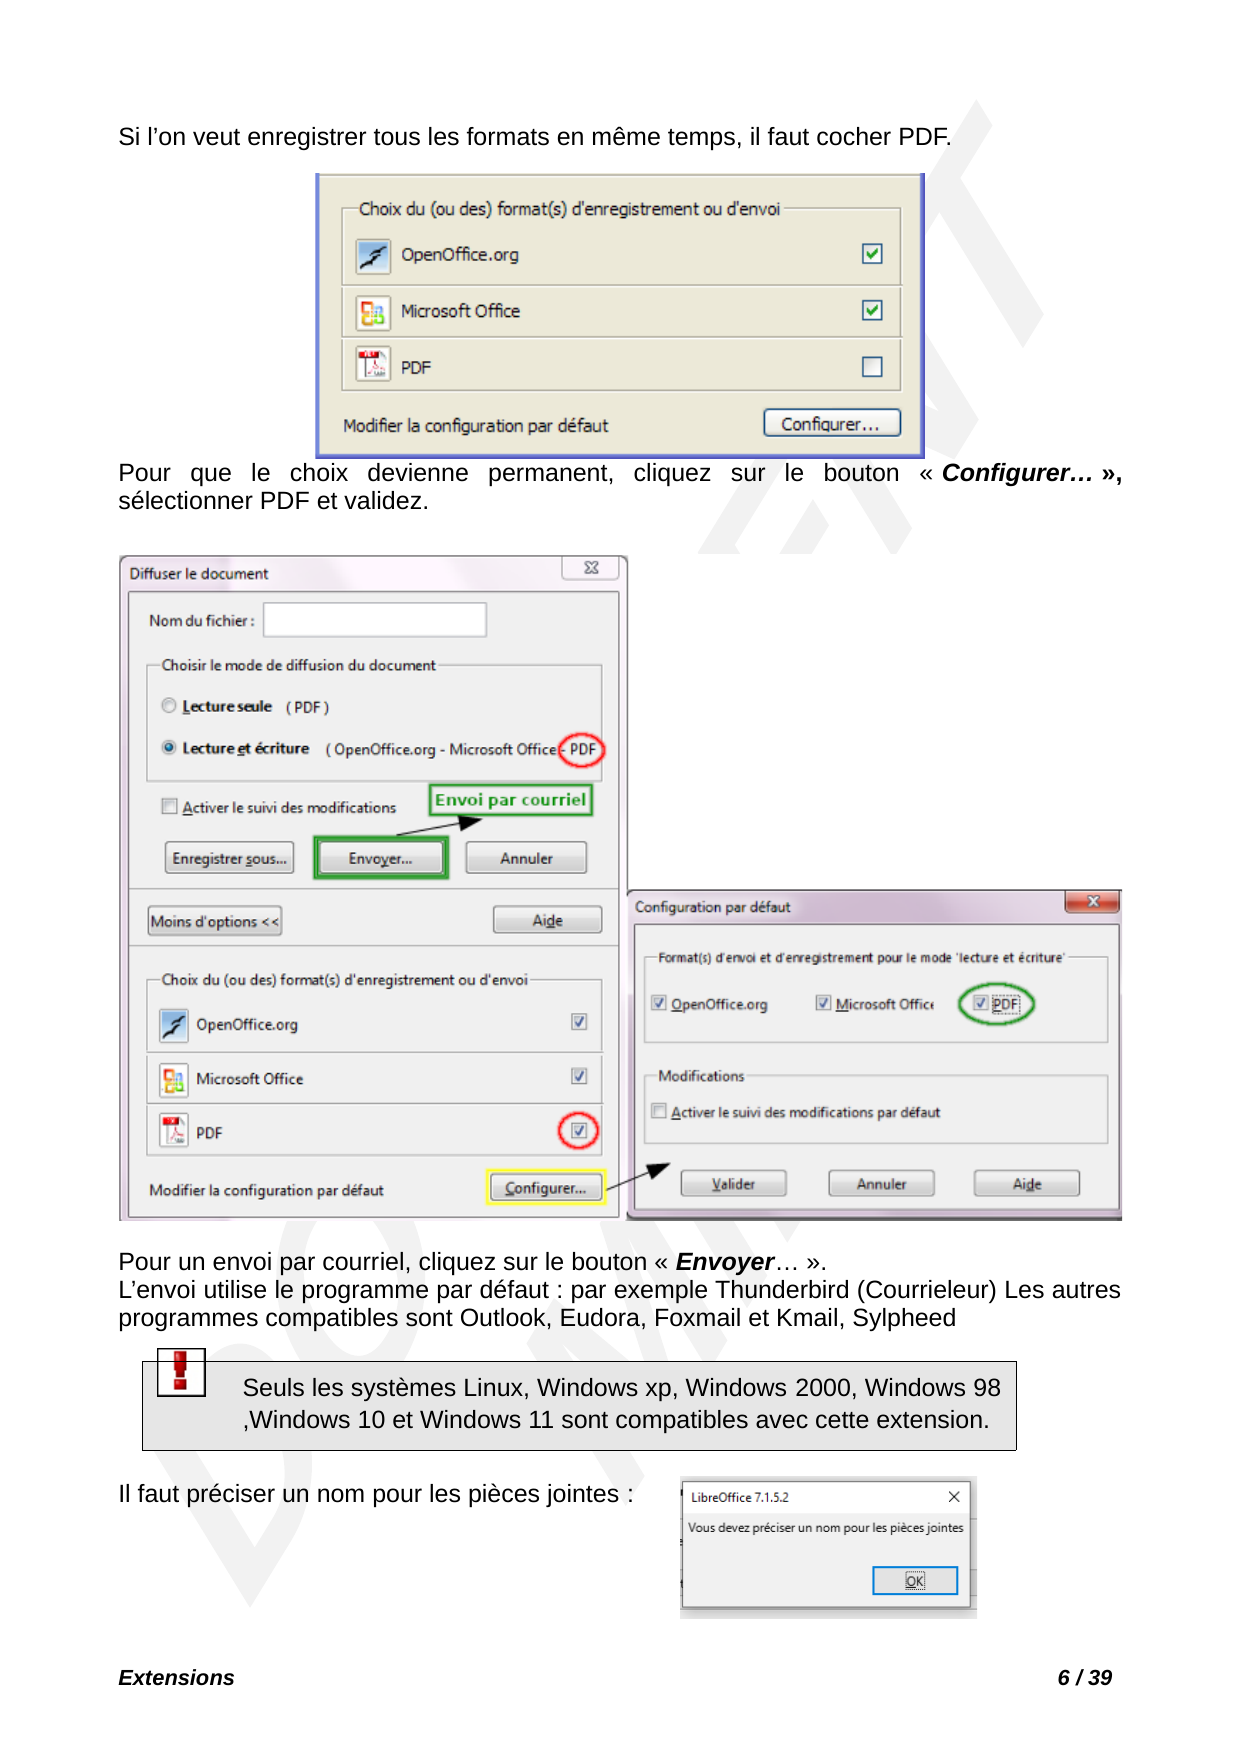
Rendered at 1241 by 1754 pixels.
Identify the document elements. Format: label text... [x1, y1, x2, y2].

text Si l’on veut enregistrer tous les formats en même temps, il faut cocher PDF. [118, 122, 1122, 150]
picture [315, 173, 925, 459]
picture [157, 1348, 206, 1361]
picture [118, 554, 1123, 1221]
text Pour un envoi par courriel, cliquez sur le bouton « Envoyer… ». [118, 1248, 1122, 1276]
picture [157, 1362, 206, 1397]
text Il faut préciser un nom pour les pièces jointes : [118, 1480, 680, 1508]
picture [680, 1476, 978, 1619]
text L’envoi utilise le programme par défaut : par exemple Thunderbird (Courrieleur) Les autres programmes compatibles sont Outlook, Eudora, Foxmail et Kmail, Sylpheed [118, 1276, 1122, 1332]
text Pour que le choix devienne permanent, cliquez sur le bouton « Configurer… », sélectionner PDF et validez. [118, 168, 1122, 514]
text [978, 1480, 1122, 1508]
list Seuls les systèmes Linux, Windows xp, Windows 2000, Windows 98 ,Windows 10 et Windows 11 sont compatibles avec cette extension. [143, 1362, 1016, 1450]
